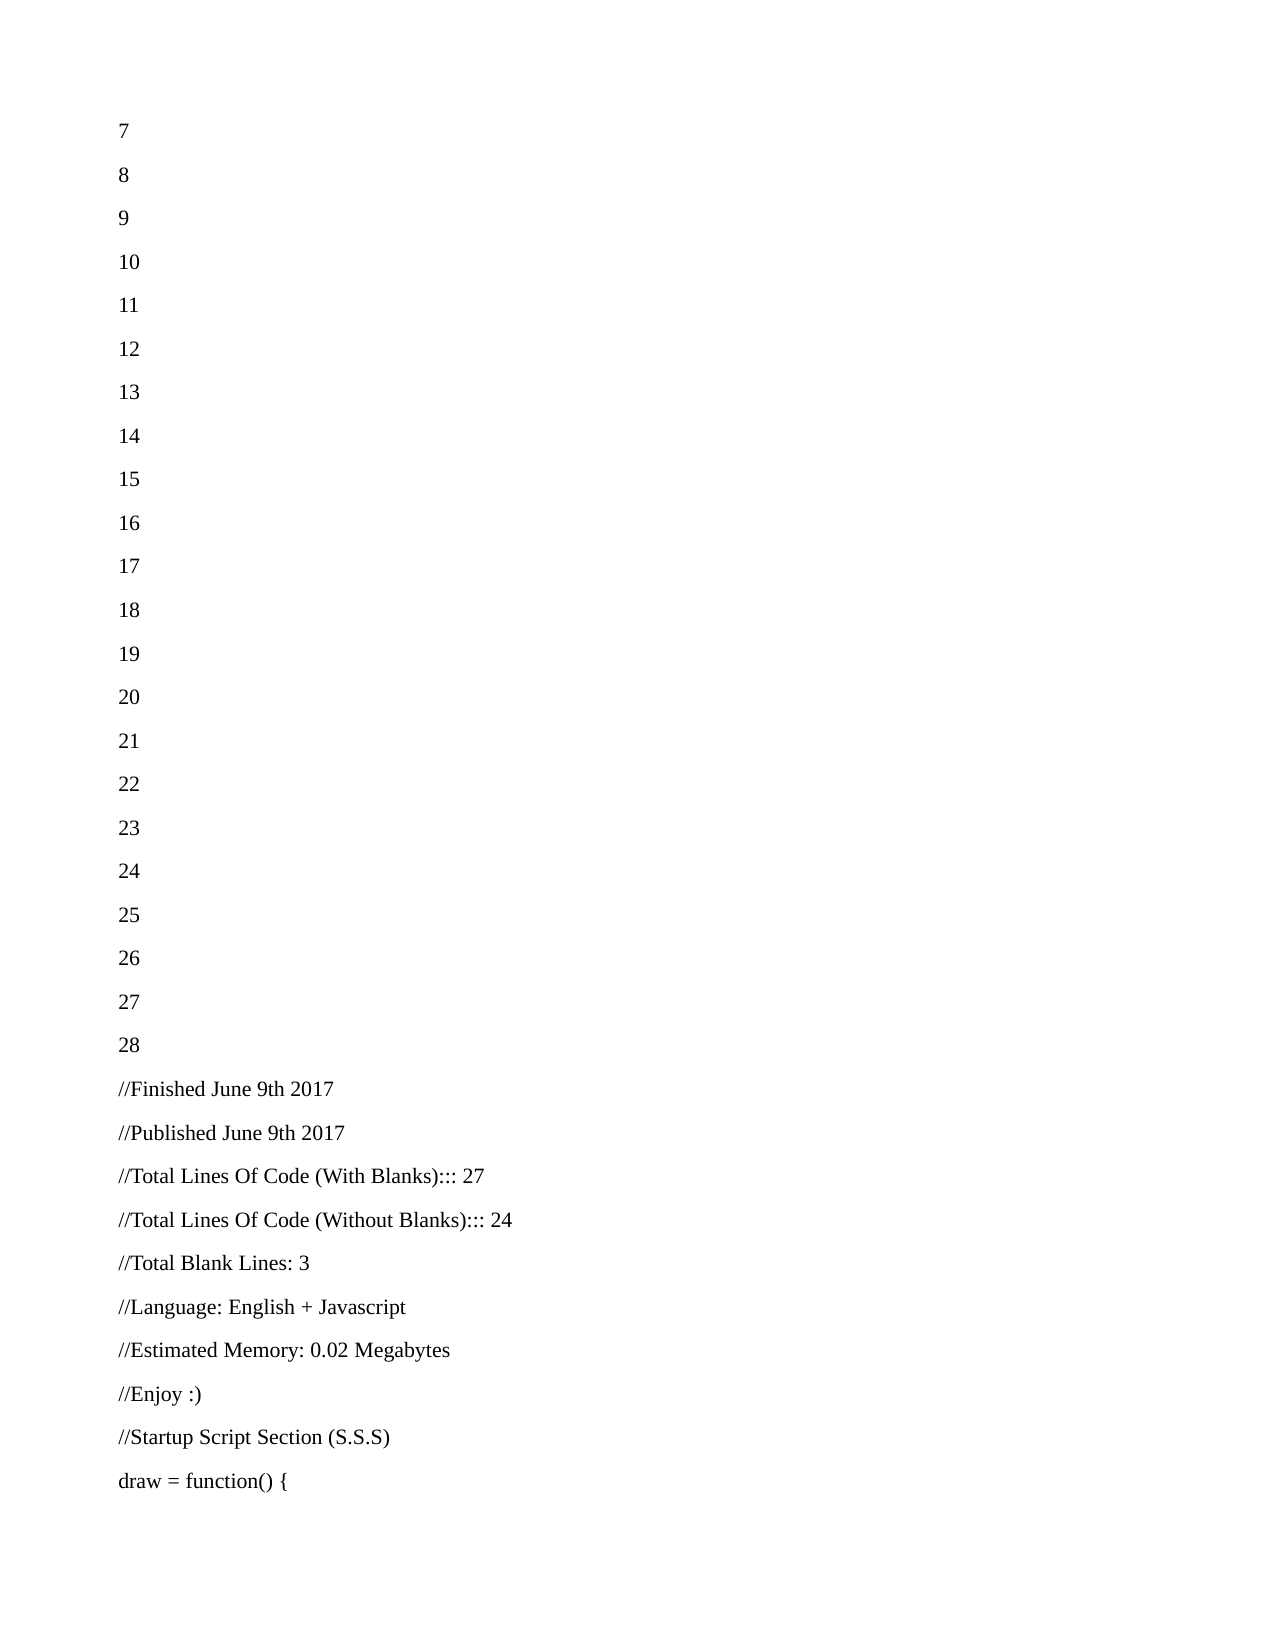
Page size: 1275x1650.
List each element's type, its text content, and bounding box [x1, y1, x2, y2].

text 24 [118, 858, 1157, 883]
text 25 [118, 902, 1157, 927]
text 27 [118, 989, 1157, 1014]
text 16 [118, 510, 1157, 535]
text 22 [118, 771, 1157, 796]
text //Total Blank Lines: 3 [118, 1250, 1157, 1275]
text 12 [118, 336, 1157, 361]
text //Total Lines Of Code (With Blanks)::: 27 [118, 1163, 1157, 1188]
text //Language: English + Javascript [118, 1294, 1157, 1319]
text //Finished June 9th 2017 [118, 1076, 1157, 1101]
text 19 [118, 641, 1157, 666]
text 10 [118, 249, 1157, 274]
text 8 [118, 162, 1157, 187]
text 7 [118, 118, 1157, 143]
text //Total Lines Of Code (Without Blanks)::: 24 [118, 1207, 1157, 1232]
text draw = function() { [118, 1468, 1157, 1493]
text //Enjoy :) [118, 1381, 1157, 1406]
text 23 [118, 815, 1157, 840]
text 11 [118, 292, 1157, 317]
text //Estimated Memory: 0.02 Megabytes [118, 1337, 1157, 1362]
text 13 [118, 379, 1157, 404]
text //Published June 9th 2017 [118, 1119, 1157, 1145]
text 17 [118, 553, 1157, 579]
text 20 [118, 684, 1157, 709]
text 26 [118, 945, 1157, 971]
text 18 [118, 597, 1157, 622]
text //Startup Script Section (S.S.S) [118, 1424, 1157, 1449]
text 28 [118, 1032, 1157, 1058]
text 21 [118, 728, 1157, 753]
text 15 [118, 466, 1157, 492]
text 9 [118, 205, 1157, 230]
text 14 [118, 423, 1157, 448]
